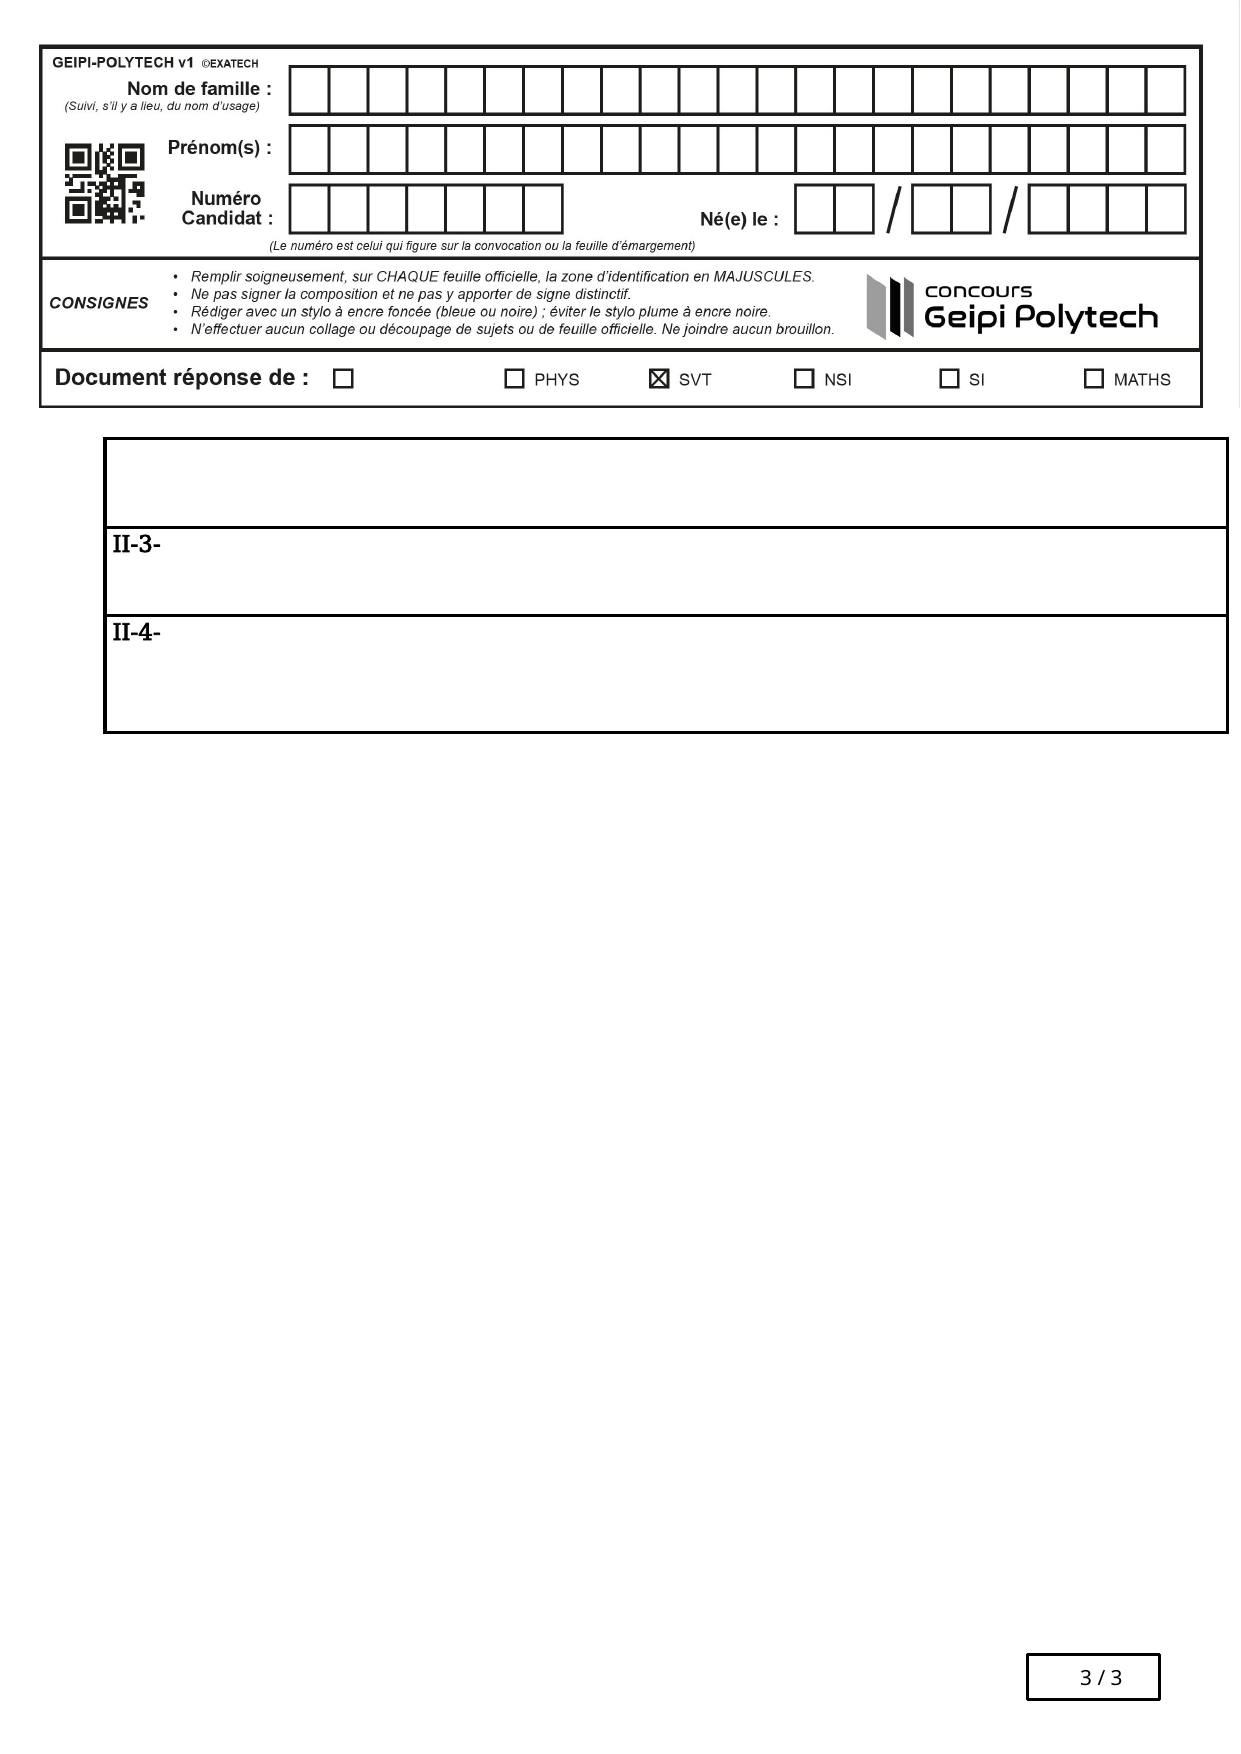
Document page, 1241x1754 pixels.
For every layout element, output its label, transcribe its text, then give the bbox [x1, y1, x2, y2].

picture [0, 0, 1240, 408]
table_cell [107, 440, 1226, 526]
table_cell II-3- [107, 529, 1226, 614]
table_cell II-4- [107, 617, 1226, 731]
